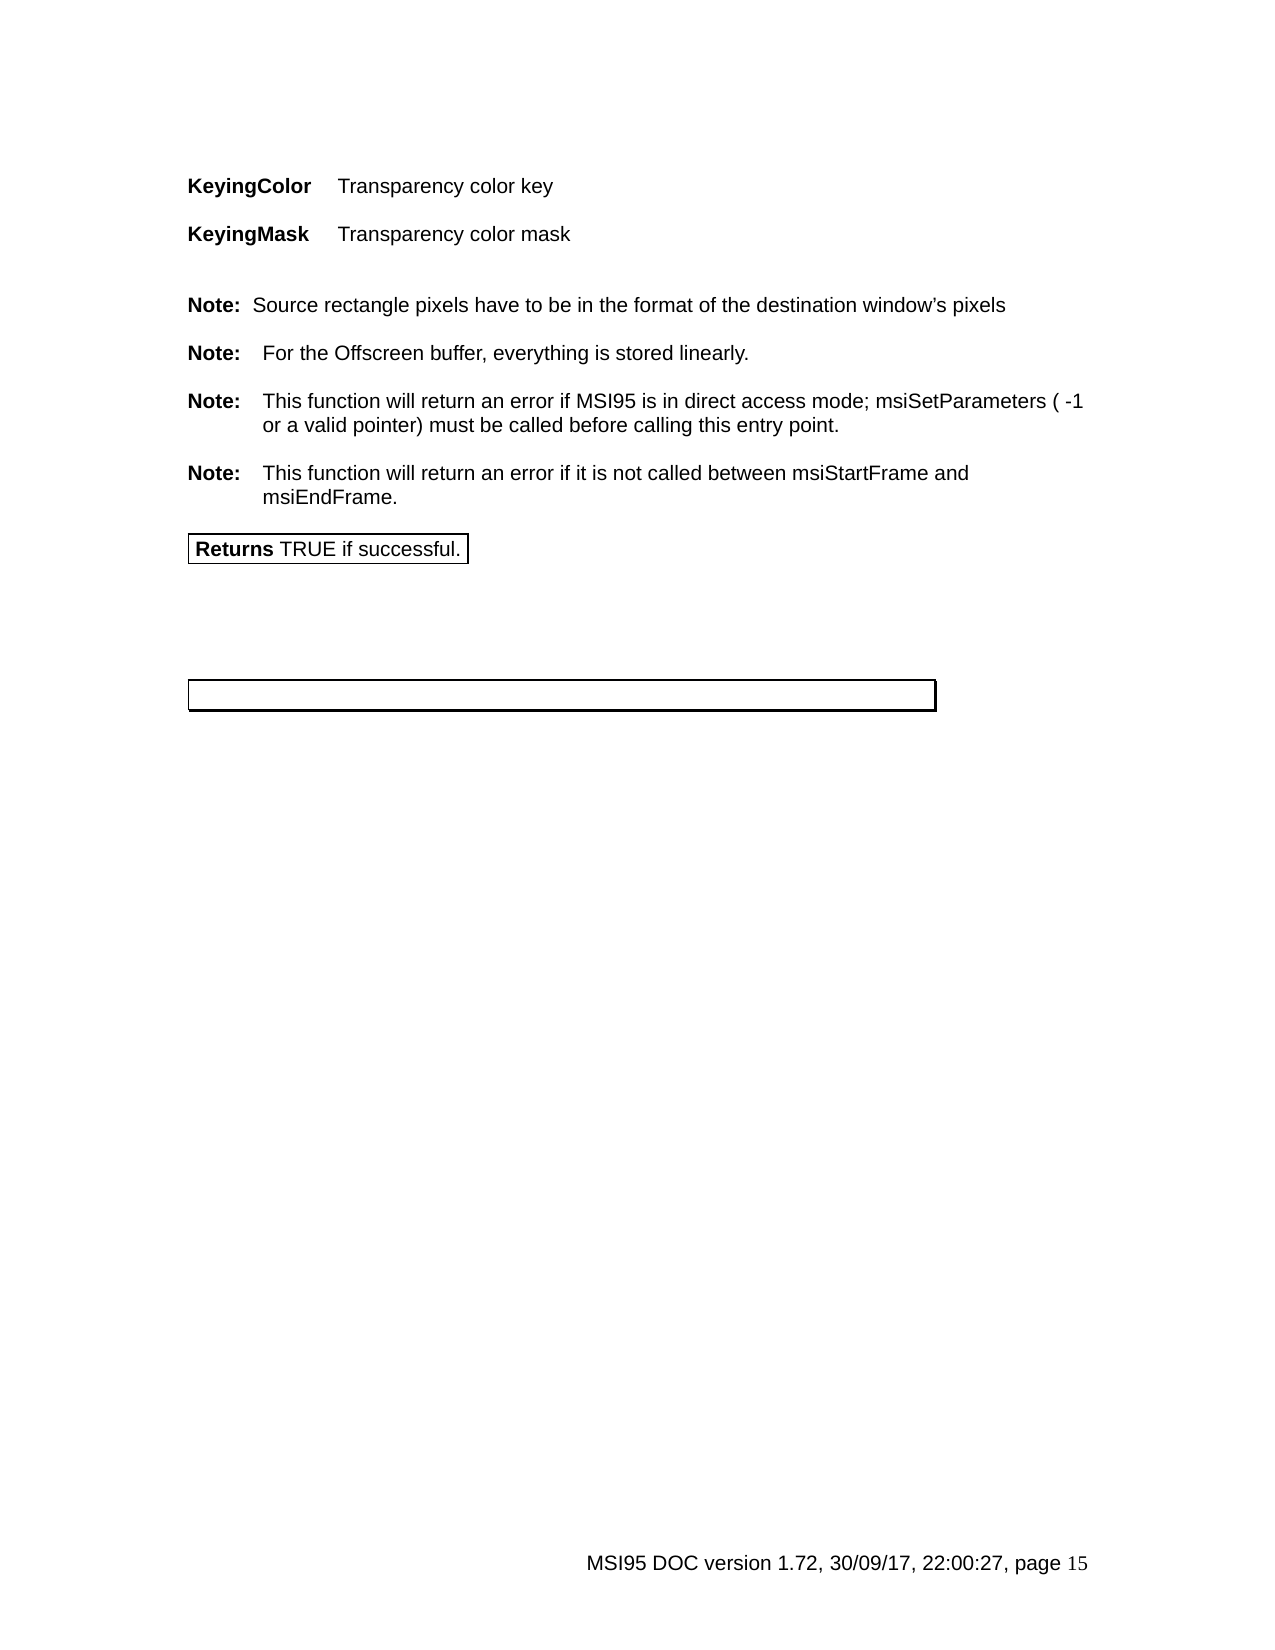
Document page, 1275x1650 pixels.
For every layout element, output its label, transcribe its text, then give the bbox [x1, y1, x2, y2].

text Note: For the Offscreen buffer, everything is stored linearly. [187, 341, 1087, 365]
text Note: Source rectangle pixels have to be in the format of the destination window’s pixels [187, 293, 1087, 317]
text Note: This function will return an error if it is not called between msiStartFrame and msiEndFrame. [187, 461, 1087, 509]
text Returns TRUE if successful. [189, 535, 467, 563]
text KeyingColor Transparency color key [187, 174, 1087, 198]
text Note: This function will return an error if MSI95 is in direct access mode; msiSetParameters ( -1 or a valid pointer) must be called before calling this entry point. [187, 389, 1087, 437]
text KeyingMask Transparency color mask [187, 222, 1087, 246]
